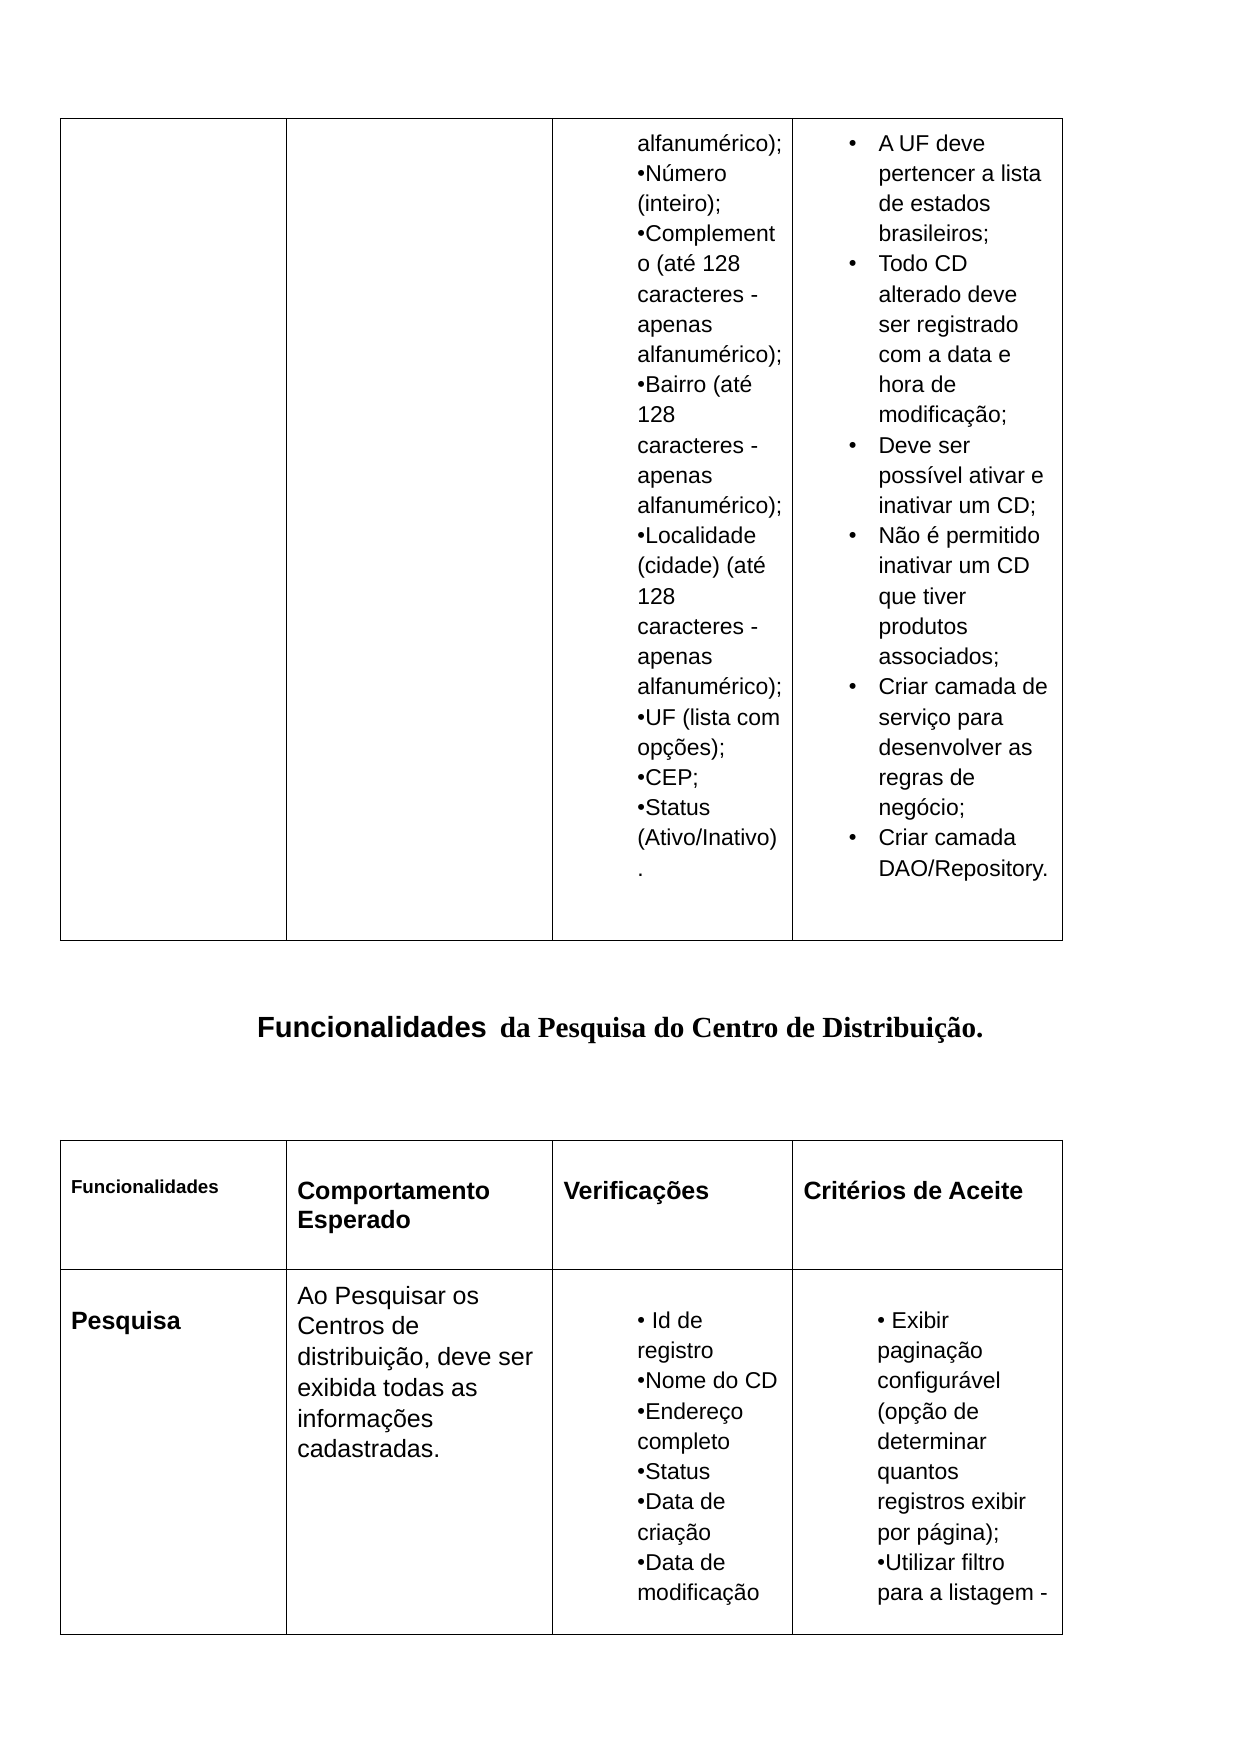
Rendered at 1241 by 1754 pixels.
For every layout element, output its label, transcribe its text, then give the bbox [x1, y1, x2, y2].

text Funcionalidades da Pesquisa do Centro de Distribuição. [118, 991, 1122, 1048]
table_cell Id de registro Nome do CD Endereço completo Status Data de criação Data de modificação [553, 1270, 792, 1634]
table_cell [287, 119, 552, 940]
table_header Verificações [553, 1141, 792, 1269]
table_cell O nome do CD deve ser único; O endereço de CD deve ser único; Ao informar o CEP, o serviço deve retornar os dados referente ao endereço; A UF deve pertencer a lista de estados brasileiros; Todo CD alterado deve ser registrado com a data e hora de modificação; Deve ser possível ativar e inativar um CD; Não é permitido inativar um CD que tiver produtos associados; Criar camada de serviço para desenvolver as regras de negócio; Criar camada DAO/Repository. [793, 119, 1062, 940]
table_header Funcionalidades [61, 1141, 286, 1269]
table_cell [61, 119, 286, 940]
table_header Critérios de Aceite [793, 1141, 1062, 1269]
table_cell Ao Pesquisar os Centros de distribuição, deve ser exibida todas as informações cadastradas. [287, 1270, 552, 1634]
table_cell alfanumérico); Número (inteiro); Complemento (até 128 caracteres - apenas alfanumérico); Bairro (até 128 caracteres - apenas alfanumérico); Localidade (cidade) (até 128 caracteres - apenas alfanumérico); UF (lista com opções); CEP; Status (Ativo/Inativo). [553, 119, 792, 940]
table_cell Pesquisa [61, 1270, 286, 1634]
table_header Comportamento Esperado [287, 1141, 552, 1269]
table_cell Exibir paginação configurável (opção de determinar quantos registros exibir por página); Utilizar filtro para a listagem - Dapper; Não passar parâmetros como parte da URL e sim no corpo da requisição; A ordenação deverá ser crescente por nome do CD (possibilidade de realizar uma ordenação decrescente); Criar camada de serviço para desenvolver as regras de negócio; Criar camada DAO/Repository. [793, 1270, 1062, 1634]
